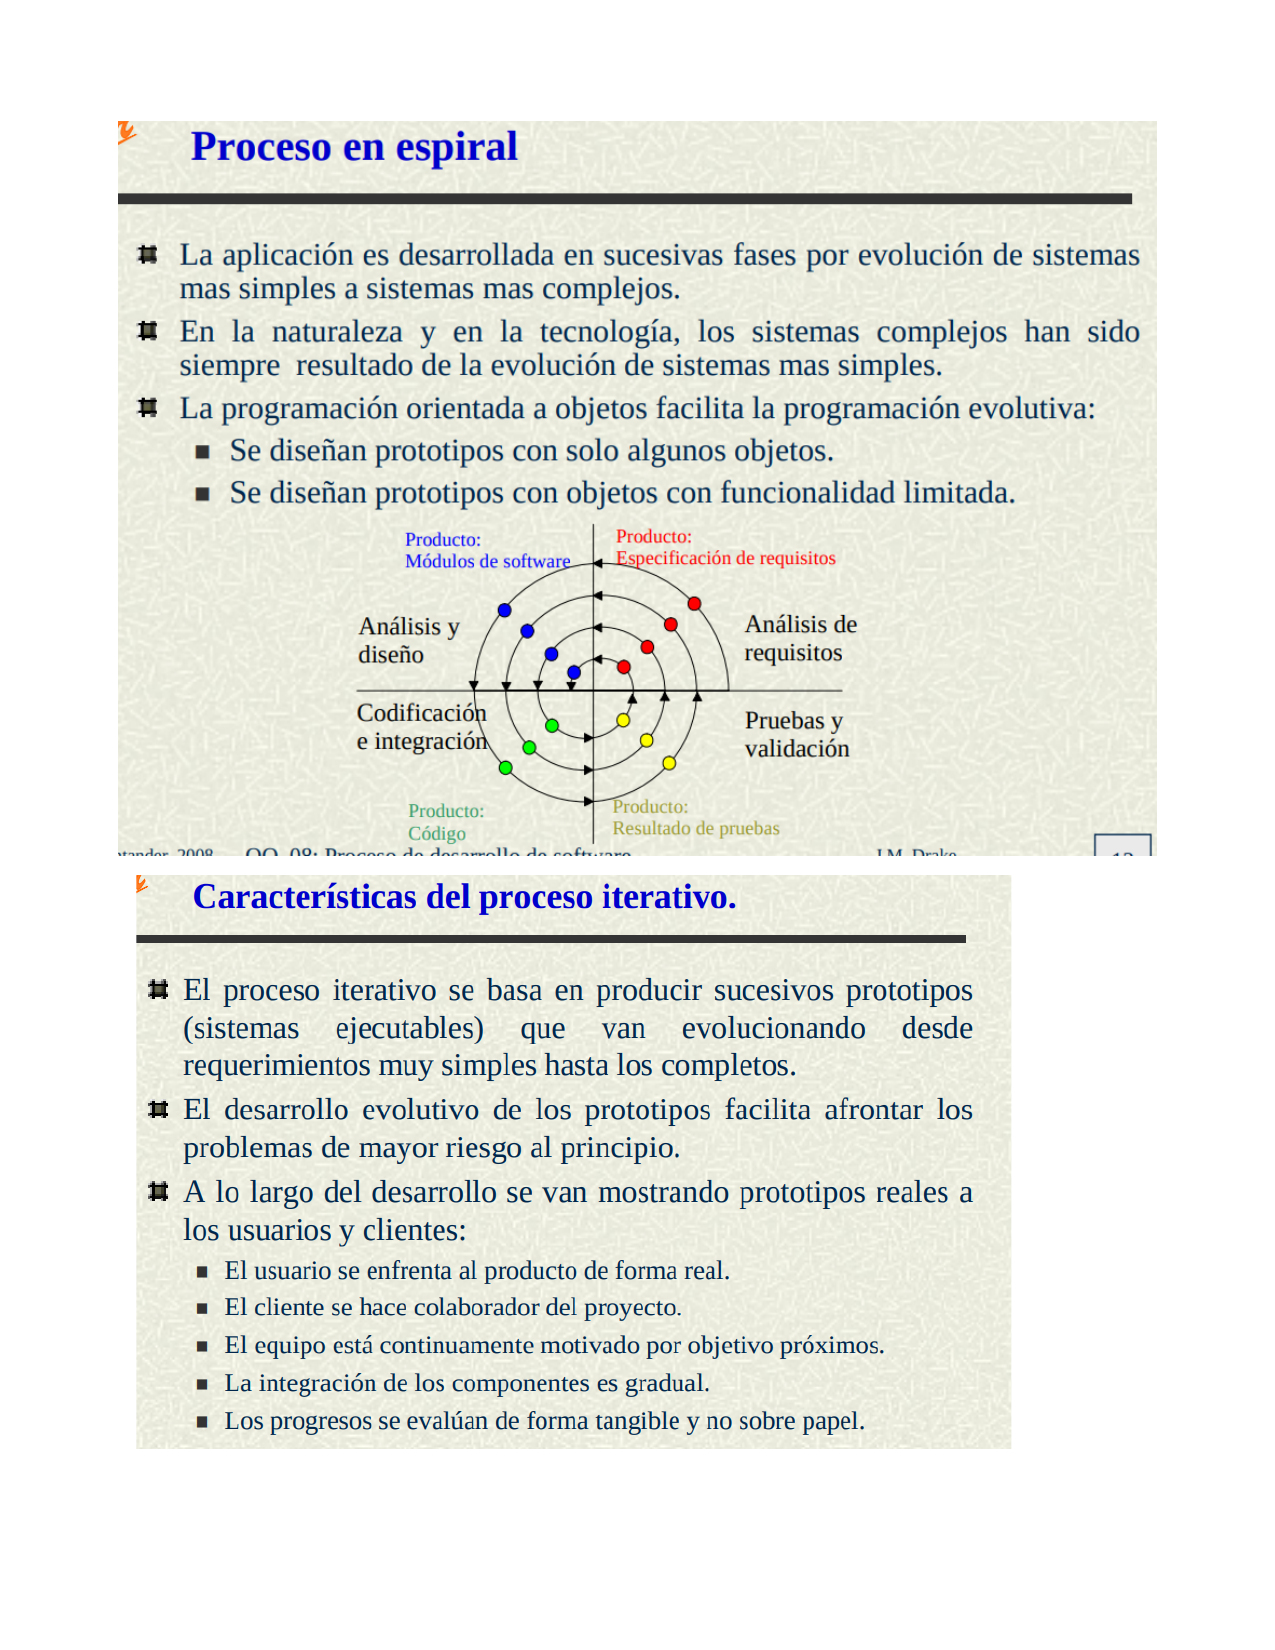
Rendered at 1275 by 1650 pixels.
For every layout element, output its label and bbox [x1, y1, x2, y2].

picture [136, 875, 1012, 1449]
picture [118, 121, 1157, 856]
